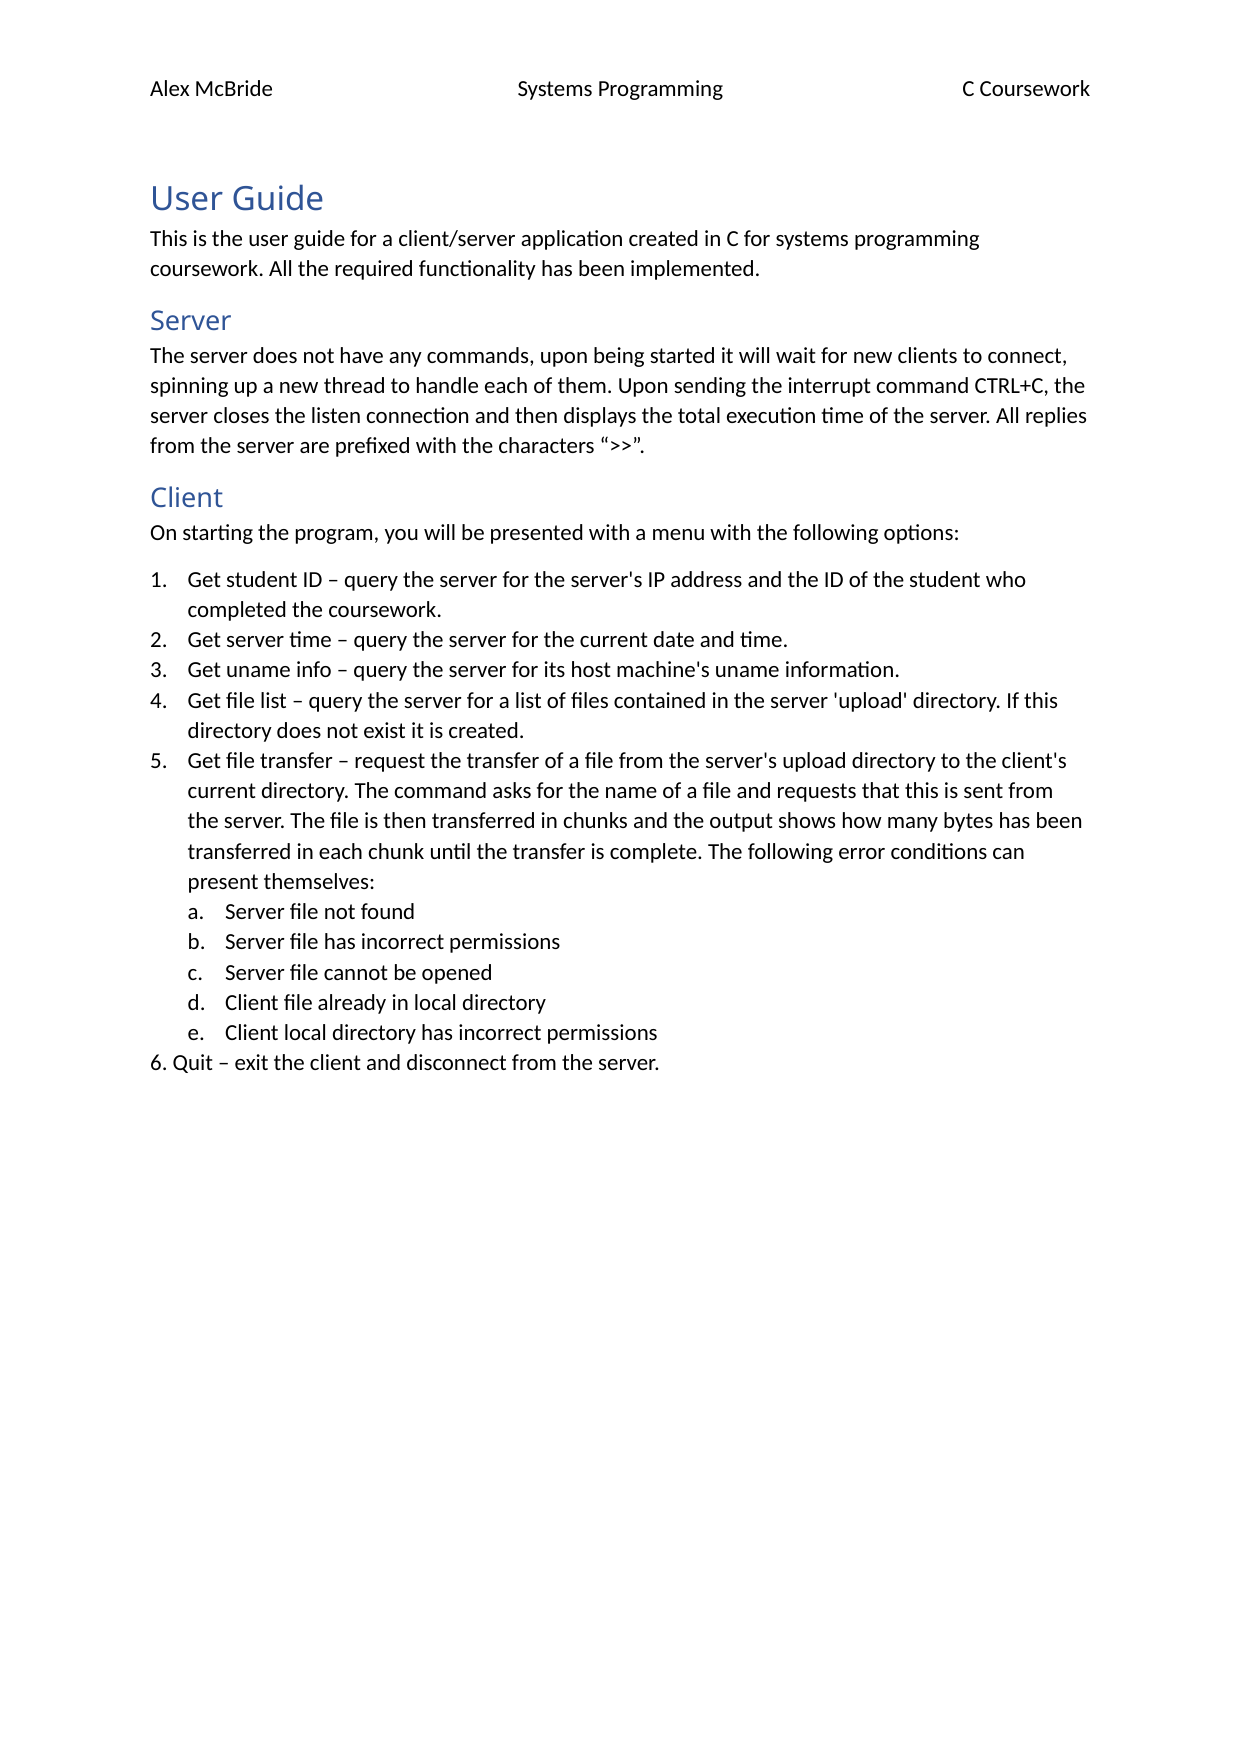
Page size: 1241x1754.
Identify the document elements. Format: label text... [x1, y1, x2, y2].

list Server file has incorrect permissions [187, 927, 1090, 956]
list Get file list – query the server for a list of files contained in the server 'upload' directory. If this directory does not exist it is created. [150, 686, 1090, 744]
subtitle Server [150, 301, 1090, 338]
list Get uname info – query the server for its host machine's uname information. [150, 656, 1090, 684]
subtitle User Guide [150, 175, 1090, 220]
list Client local directory has incorrect permissions [187, 1018, 1090, 1046]
text On starting the program, you will be presented with a menu with the following options: [150, 518, 1090, 546]
list Server file cannot be opened [187, 958, 1090, 986]
list Get student ID – query the server for the server's IP address and the ID of the student who completed the coursework. [150, 565, 1090, 623]
list Get server time – query the server for the current date and time. [150, 625, 1090, 653]
text The server does not have any commands, upon being started it will wait for new clients to connect, spinning up a new thread to handle each of them. Upon sending the interrupt command CTRL+C, the server closes the listen connection and then displays the total execution time of the server. All replies from the server are prefixed with the characters “>>”. [150, 341, 1090, 459]
list 6. Quit – exit the client and disconnect from the server. [150, 1048, 1090, 1076]
list Server file not found [187, 897, 1090, 925]
subtitle Client [150, 478, 1090, 515]
text This is the user guide for a client/server application created in C for systems programming coursework. All the required functionality has been implemented. [150, 224, 1090, 282]
list Get file transfer – request the transfer of a file from the server's upload directory to the client's current directory. The command asks for the name of a file and requests that this is sent from the server. The file is then transferred in chunks and the output shows how many bytes has been transferred in each chunk until the transfer is complete. The following error conditions can present themselves: [150, 746, 1090, 895]
list Client file already in local directory [187, 988, 1090, 1016]
